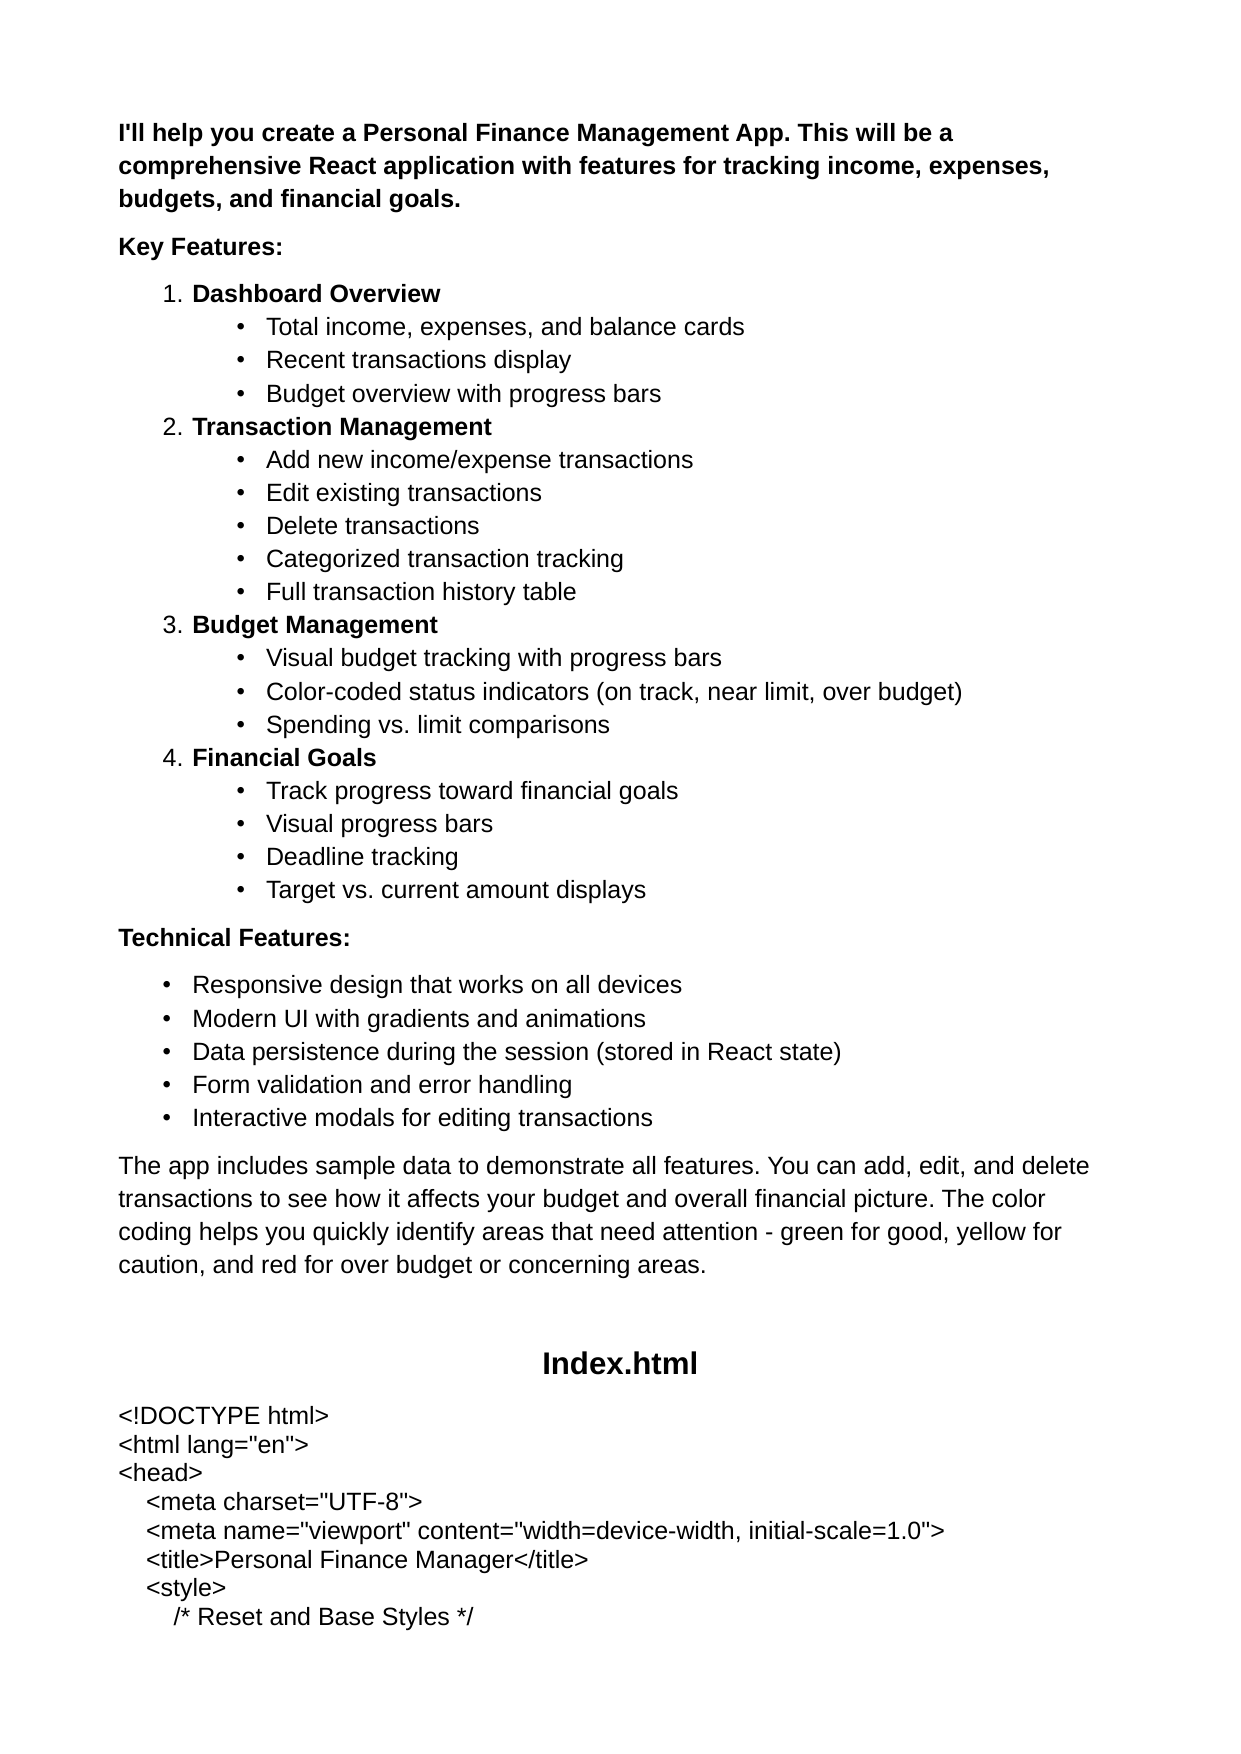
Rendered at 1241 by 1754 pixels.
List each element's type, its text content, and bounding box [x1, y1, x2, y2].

text <title>Personal Finance Manager</title> [118, 1544, 1122, 1573]
list Track progress toward financial goals [236, 776, 1122, 805]
text <meta name="viewport" content="width=device-width, initial-scale=1.0"> [118, 1516, 1122, 1544]
list Add new income/expense transactions [236, 445, 1122, 474]
list Financial Goals [162, 743, 1122, 772]
list Budget overview with progress bars [236, 379, 1122, 407]
text <head> [118, 1458, 1122, 1487]
list Transaction Management [162, 412, 1122, 441]
list Visual progress bars [236, 809, 1122, 838]
text <!DOCTYPE html> [118, 1401, 1122, 1429]
list Total income, expenses, and balance cards [236, 312, 1122, 341]
list Modern UI with gradients and animations [162, 1004, 1122, 1032]
list Deadline tracking [236, 842, 1122, 871]
text <style> [118, 1573, 1122, 1602]
text I'll help you create a Personal Finance Management App. This will be a comprehensive React application with features for tracking income, expenses, budgets, and financial goals. [118, 118, 1122, 213]
text <html lang="en"> [118, 1429, 1122, 1458]
list Budget Management [162, 610, 1122, 639]
list Data persistence during the session (stored in React state) [162, 1037, 1122, 1066]
list Categorized transaction tracking [236, 544, 1122, 573]
text <meta charset="UTF-8"> [118, 1487, 1122, 1516]
list Spending vs. limit comparisons [236, 710, 1122, 738]
list Delete transactions [236, 511, 1122, 540]
text Technical Features: [118, 923, 1122, 952]
list Dashboard Overview [162, 279, 1122, 308]
text Index.html [118, 1345, 1122, 1381]
list Form validation and error handling [162, 1070, 1122, 1099]
text Key Features: [118, 232, 1122, 261]
list Responsive design that works on all devices [162, 971, 1122, 999]
list Target vs. current amount displays [236, 875, 1122, 904]
list Full transaction history table [236, 577, 1122, 606]
text The app includes sample data to demonstrate all features. You can add, edit, and delete transactions to see how it affects your budget and overall financial picture. The color coding helps you quickly identify areas that need attention - green for good, yellow for caution, and red for over budget or concerning areas. [118, 1151, 1122, 1278]
list Recent transactions display [236, 346, 1122, 374]
text /* Reset and Base Styles */ [118, 1602, 1122, 1631]
list Color-coded status indicators (on track, near limit, over budget) [236, 677, 1122, 705]
list Visual budget tracking with progress bars [236, 643, 1122, 672]
list Edit existing transactions [236, 478, 1122, 507]
list Interactive modals for editing transactions [162, 1103, 1122, 1132]
